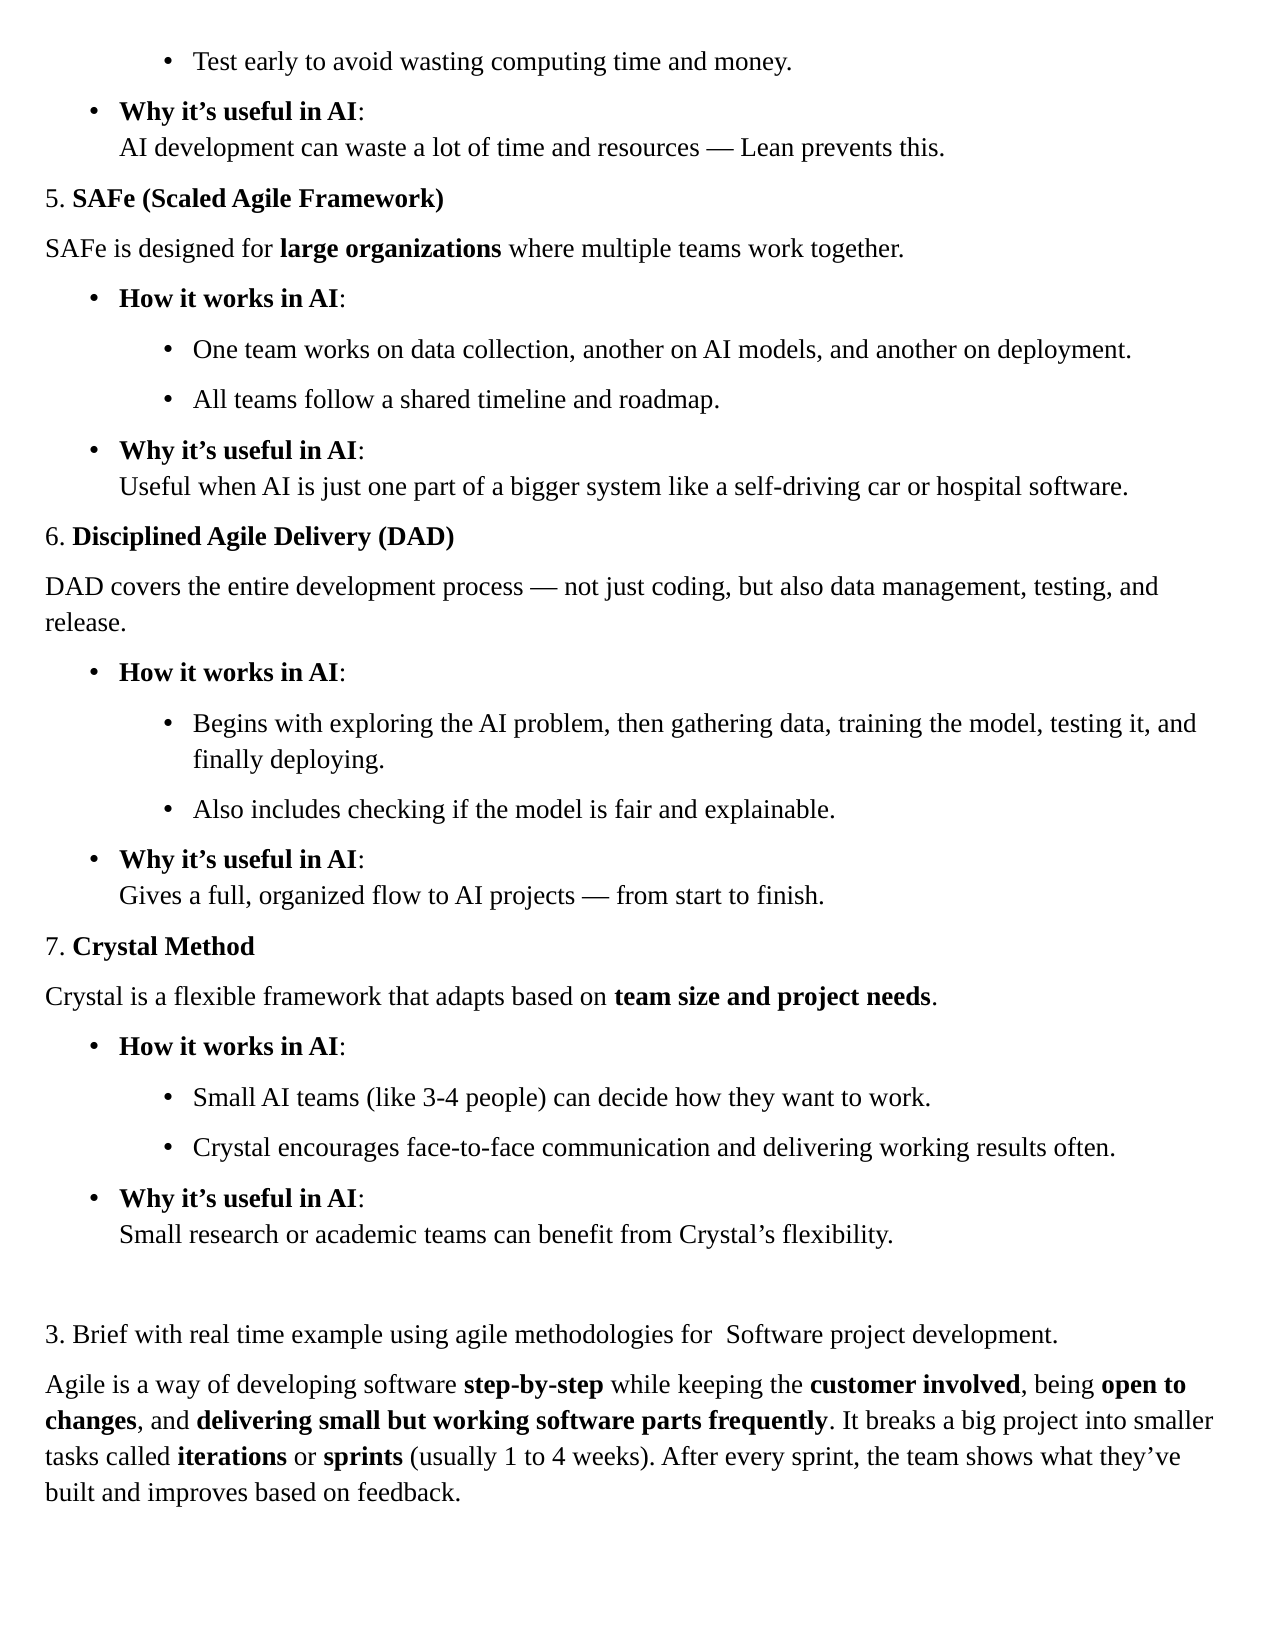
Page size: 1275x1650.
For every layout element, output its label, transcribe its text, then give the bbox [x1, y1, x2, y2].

subtitle 5. SAFe (Scaled Agile Framework) [45, 182, 1230, 213]
list How it works in AI: [89, 282, 1230, 313]
list One team works on data collection, another on AI models, and another on deployment. [163, 333, 1230, 364]
list Why it’s useful in AI: AI development can waste a lot of time and resources — Lean prevents this. [89, 96, 1230, 162]
list Begins with exploring the AI problem, then gathering data, training the model, testing it, and finally deploying. [163, 707, 1230, 774]
list Why it’s useful in AI: Small research or academic teams can benefit from Crystal’s flexibility. [89, 1182, 1230, 1249]
list How it works in AI: [89, 1030, 1230, 1062]
list Why it’s useful in AI: Gives a full, organized flow to AI projects — from start to finish. [89, 843, 1230, 911]
subtitle 6. Disciplined Agile Delivery (DAD) [45, 520, 1230, 551]
list All teams follow a shared timeline and roadmap. [163, 383, 1230, 414]
text SAFe is designed for large organizations where multiple teams work together. [45, 232, 1230, 263]
list Small AI teams (like 3-4 people) can decide how they want to work. [163, 1081, 1230, 1112]
list Test early to avoid wasting computing time and money. [163, 45, 1230, 76]
list How it works in AI: [89, 656, 1230, 688]
text 3. Brief with real time example using agile methodologies for Software project development. [45, 1318, 1230, 1349]
subtitle 7. Crystal Method [45, 930, 1230, 961]
text Agile is a way of developing software step-by-step while keeping the customer involved, being open to changes, and delivering small but working software parts frequently. It breaks a big project into smaller tasks called iterations or sprints (usually 1 to 4 weeks). After every sprint, the team shows what they’ve built and improves based on feedback. [45, 1369, 1230, 1507]
list Also includes checking if the model is fair and explainable. [163, 793, 1230, 824]
text Crystal is a flexible framework that adapts based on team size and project needs. [45, 980, 1230, 1011]
text DAD covers the entire development process — not just coding, but also data management, testing, and release. [45, 570, 1230, 637]
list Crystal encourages face-to-face communication and delivering working results often. [163, 1131, 1230, 1163]
list Why it’s useful in AI: Useful when AI is just one part of a bigger system like a self-driving car or hospital software. [89, 434, 1230, 501]
